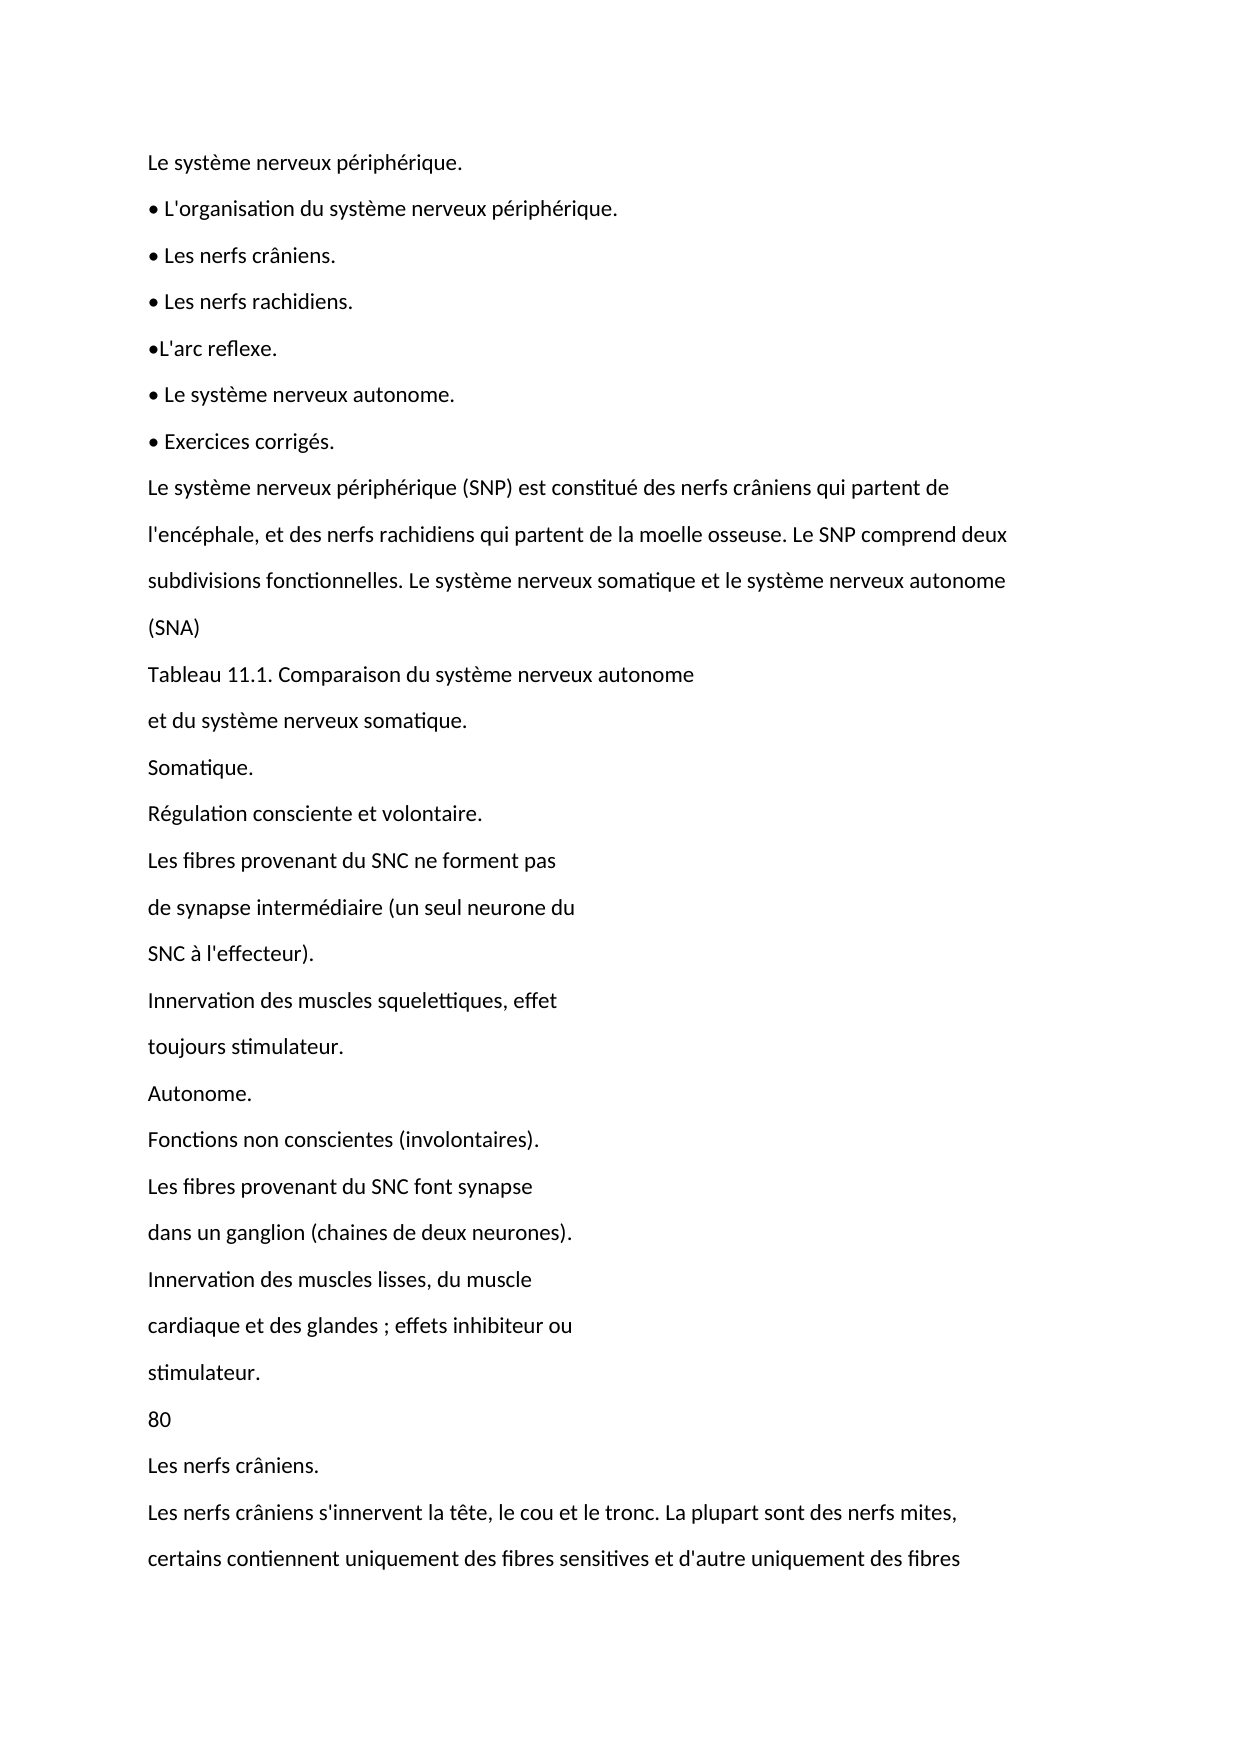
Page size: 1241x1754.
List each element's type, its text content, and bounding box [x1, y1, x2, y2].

text stimulateur. [148, 1358, 1093, 1386]
text Tableau 11.1. Comparaison du système nerveux autonome [148, 660, 1093, 688]
text dans un ganglion (chaines de deux neurones). [148, 1218, 1093, 1247]
text Innervation des muscles lisses, du muscle [148, 1265, 1093, 1293]
text subdivisions fonctionnelles. Le système nerveux somatique et le système nerveux autonome [148, 567, 1093, 595]
text Les nerfs crâniens s'innervent la tête, le cou et le tronc. La plupart sont des nerfs mites, [148, 1498, 1093, 1526]
text 80 [148, 1405, 1093, 1433]
text Régulation consciente et volontaire. [148, 799, 1093, 827]
text Le système nerveux périphérique. [148, 148, 1093, 176]
text Les fibres provenant du SNC ne forment pas [148, 846, 1093, 874]
text Les fibres provenant du SNC font synapse [148, 1172, 1093, 1200]
text • L'organisation du système nerveux périphérique. [148, 194, 1093, 222]
text de synapse intermédiaire (un seul neurone du [148, 893, 1093, 921]
text • Exercices corrigés. [148, 427, 1093, 455]
text SNC à l'effecteur). [148, 939, 1093, 967]
text •L'arc reflexe. [148, 334, 1093, 362]
text Somatique. [148, 753, 1093, 781]
text et du système nerveux somatique. [148, 706, 1093, 734]
text Les nerfs crâniens. [148, 1451, 1093, 1479]
text • Les nerfs crâniens. [148, 241, 1093, 269]
text cardiaque et des glandes ; effets inhibiteur ou [148, 1312, 1093, 1340]
text • Les nerfs rachidiens. [148, 287, 1093, 315]
text Le système nerveux périphérique (SNP) est constitué des nerfs crâniens qui partent de [148, 473, 1093, 502]
text toujours stimulateur. [148, 1032, 1093, 1060]
text l'encéphale, et des nerfs rachidiens qui partent de la moelle osseuse. Le SNP comprend deux [148, 520, 1093, 548]
text certains contiennent uniquement des fibres sensitives et d'autre uniquement des fibres [148, 1544, 1093, 1572]
text Autonome. [148, 1079, 1093, 1107]
text (SNA) [148, 613, 1093, 641]
text Innervation des muscles squelettiques, effet [148, 986, 1093, 1014]
text • Le système nerveux autonome. [148, 380, 1093, 408]
text Fonctions non conscientes (involontaires). [148, 1125, 1093, 1153]
